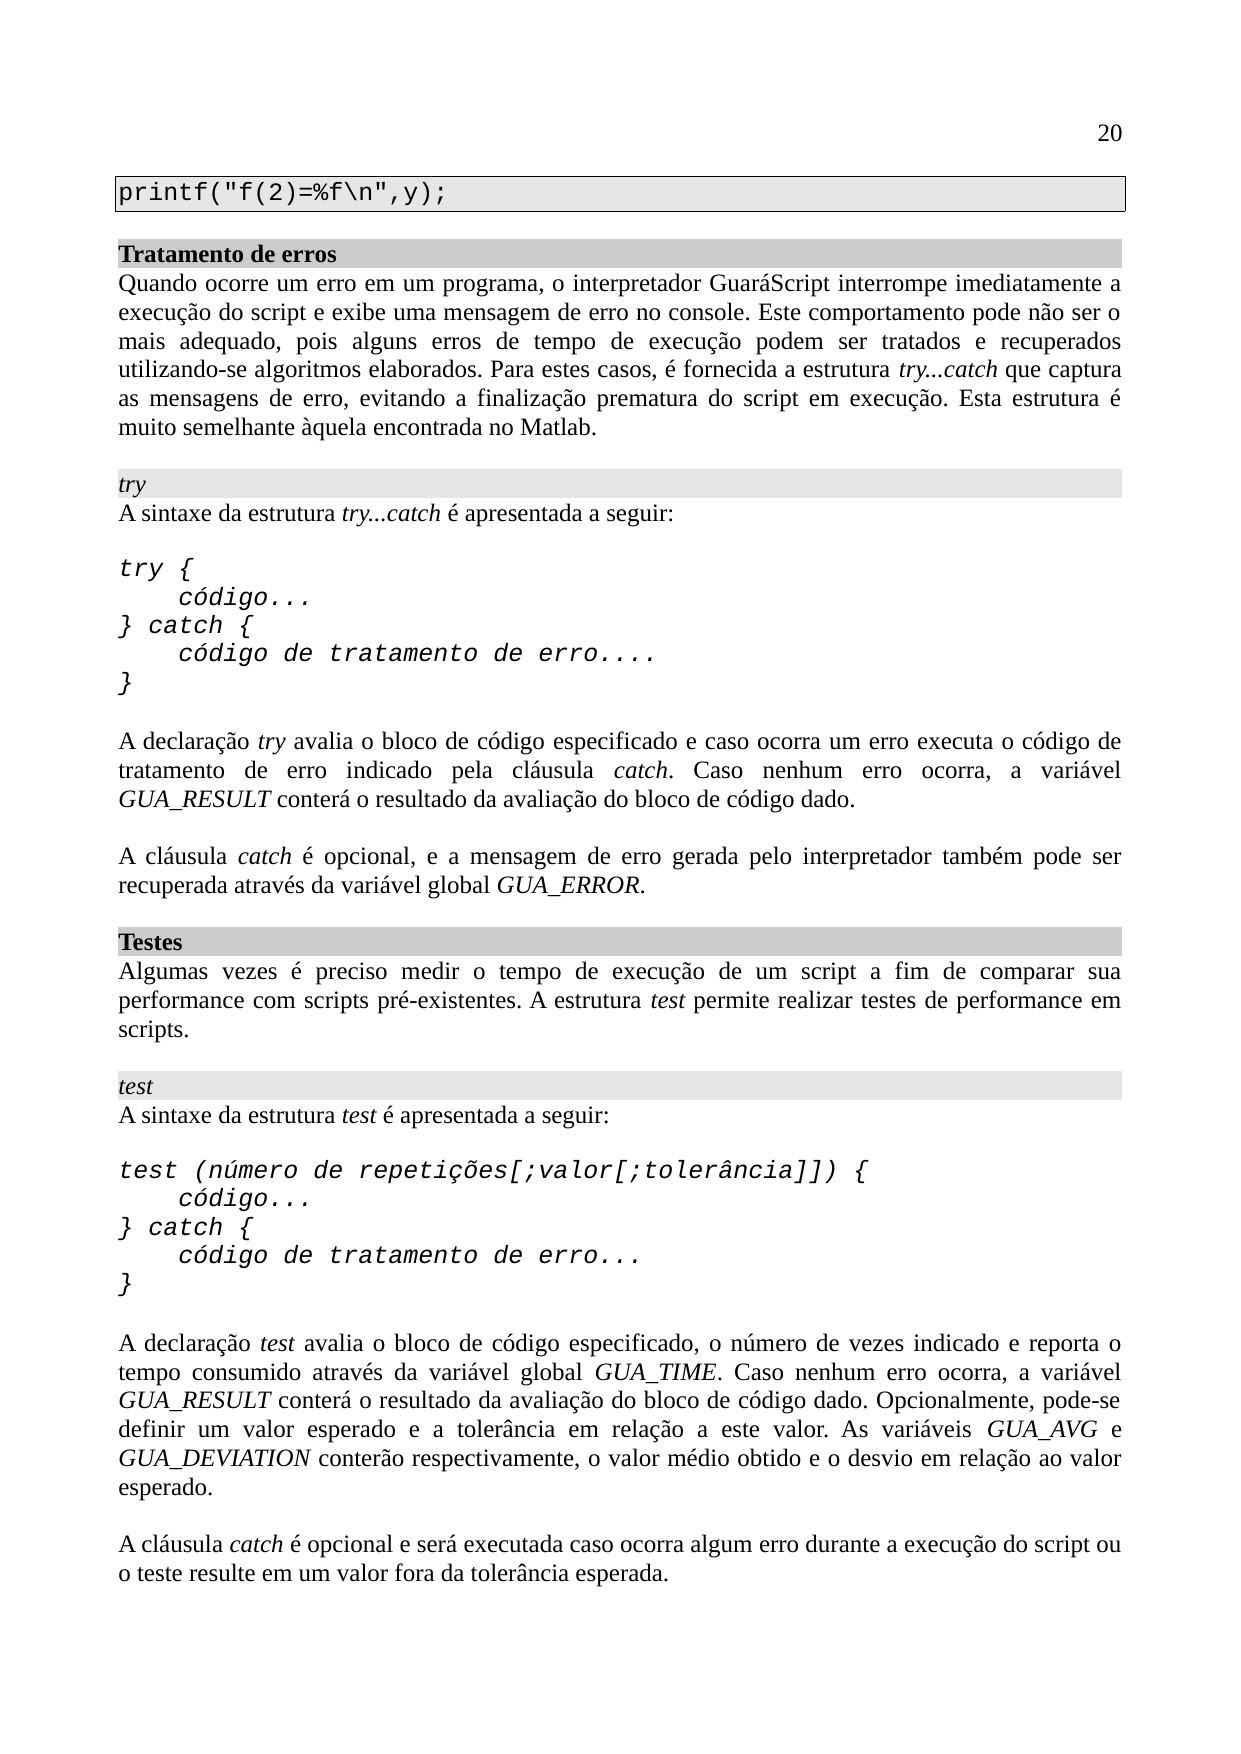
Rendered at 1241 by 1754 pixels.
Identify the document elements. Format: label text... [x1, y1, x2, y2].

text A cláusula catch é opcional, e a mensagem de erro gerada pelo interpretador também pode ser recuperada através da variável global GUA_ERROR. [118, 841, 1122, 899]
text A cláusula catch é opcional e será executada caso ocorra algum erro durante a execução do script ou o teste resulte em um valor fora da tolerância esperada. [118, 1529, 1122, 1587]
text } catch { [118, 1214, 1122, 1242]
text } catch { [118, 612, 1122, 641]
text A sintaxe da estrutura test é apresentada a seguir: [118, 1100, 1122, 1129]
text test [118, 1071, 1122, 1100]
text Algumas vezes é preciso medir o tempo de execução de um script a fim de comparar sua performance com scripts pré-existentes. A estrutura test permite realizar testes de performance em scripts. [118, 956, 1122, 1042]
text Testes [118, 927, 1122, 956]
text } [118, 669, 1122, 697]
text Tratamento de erros [118, 239, 1122, 268]
text Quando ocorre um erro em um programa, o interpretador GuaráScript interrompe imediatamente a execução do script e exibe uma mensagem de erro no console. Este comportamento pode não ser o mais adequado, pois alguns erros de tempo de execução podem ser tratados e recuperados utilizando-se algoritmos elaborados. Para estes casos, é fornecida a estrutura try...catch que captura as mensagens de erro, evitando a finalização prematura do script em execução. Esta estrutura é muito semelhante àquela encontrada no Matlab. [118, 268, 1122, 441]
text test (número de repetições[;valor[;tolerância]]) { [118, 1157, 1122, 1186]
text código... [118, 1186, 1122, 1214]
text código de tratamento de erro.... [118, 641, 1122, 669]
text printf("f(2)=%f\n",y); [116, 177, 1125, 211]
text try [118, 469, 1122, 498]
text A sintaxe da estrutura try...catch é apresentada a seguir: [118, 498, 1122, 527]
text código... [118, 584, 1122, 612]
text try { [118, 556, 1122, 584]
text A declaração try avalia o bloco de código especificado e caso ocorra um erro executa o código de tratamento de erro indicado pela cláusula catch. Caso nenhum erro ocorra, a variável GUA_RESULT conterá o resultado da avaliação do bloco de código dado. [118, 726, 1122, 812]
text código de tratamento de erro... [118, 1242, 1122, 1271]
text } [118, 1271, 1122, 1299]
text A declaração test avalia o bloco de código especificado, o número de vezes indicado e reporta o tempo consumido através da variável global GUA_TIME. Caso nenhum erro ocorra, a variável GUA_RESULT conterá o resultado da avaliação do bloco de código dado. Opcionalmente, pode-se definir um valor esperado e a tolerância em relação a este valor. As variáveis GUA_AVG e GUA_DEVIATION conterão respectivamente, o valor médio obtido e o desvio em relação ao valor esperado. [118, 1328, 1122, 1500]
